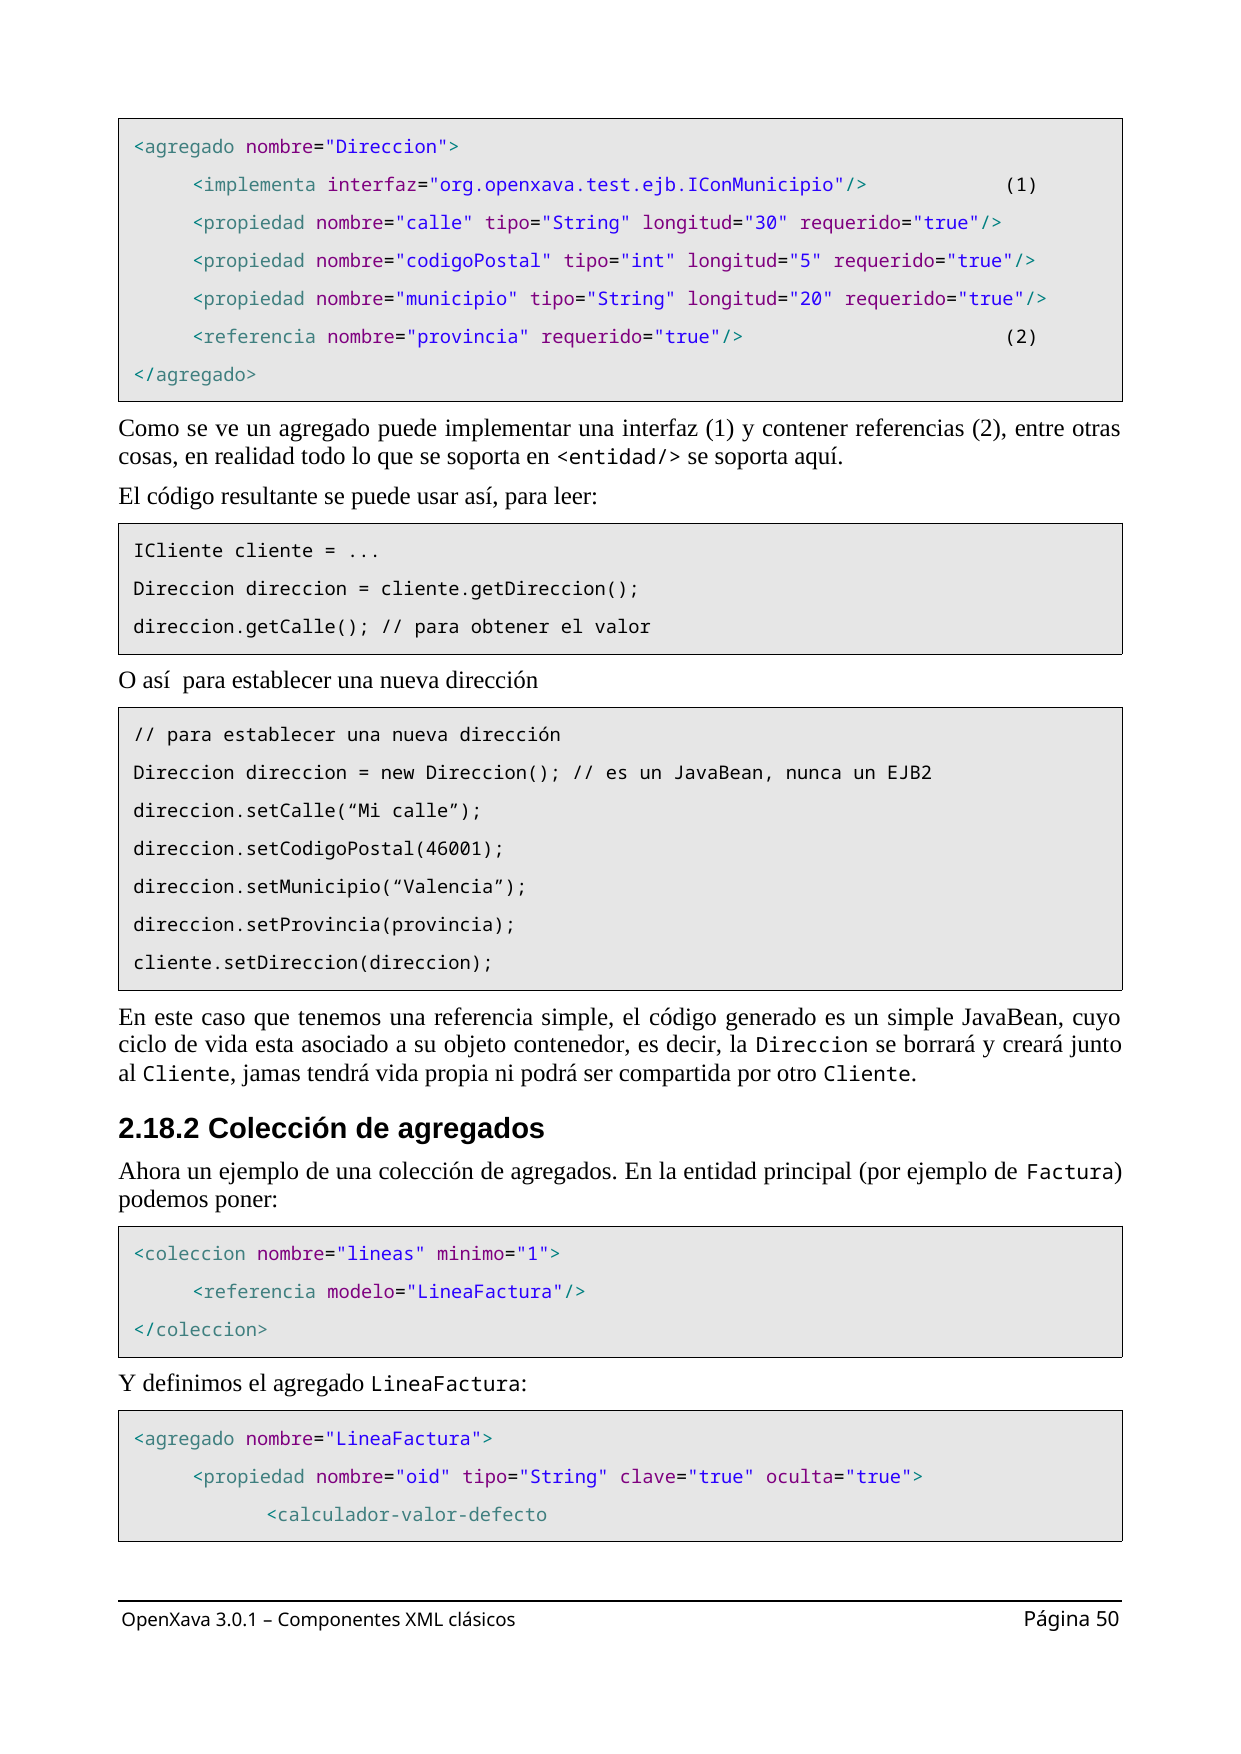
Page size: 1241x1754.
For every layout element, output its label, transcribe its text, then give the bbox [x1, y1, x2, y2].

text direccion.setMunicipio(“Valencia”); [119, 859, 1122, 897]
text Ahora un ejemplo de una colección de agregados. En la entidad principal (por ejemplo de Factura) podemos poner: [118, 1157, 1122, 1213]
text <agregado nombre="Direccion"> [119, 119, 1122, 156]
text </coleccion> [119, 1302, 1122, 1357]
text <calculador-valor-defecto [119, 1486, 1122, 1541]
text <propiedad nombre="oid" tipo="String" clave="true" oculta="true"> [119, 1448, 1122, 1486]
text <agregado nombre="LineaFactura"> [119, 1411, 1122, 1448]
text <coleccion nombre="lineas" minimo="1"> [119, 1227, 1122, 1263]
text <propiedad nombre="calle" tipo="String" longitud="30" requerido="true"/> [119, 194, 1122, 232]
text Direccion direccion = new Direccion(); // es un JavaBean, nunca un EJB2 [119, 745, 1122, 783]
text El código resultante se puede usar así, para leer: [118, 482, 1122, 510]
text Direccion direccion = cliente.getDireccion(); [119, 561, 1122, 599]
text // para establecer una nueva dirección [119, 708, 1122, 745]
text ICliente cliente = ... [119, 524, 1122, 561]
text Como se ve un agregado puede implementar una interfaz (1) y contener referencias (2), entre otras cosas, en realidad todo lo que se soporta en <entidad/> se soporta aquí. [118, 414, 1122, 470]
text <referencia nombre="provincia" requerido="true"/> (2) [119, 308, 1122, 346]
text <implementa interfaz="org.openxava.test.ejb.IConMunicipio"/> (1) [119, 156, 1122, 194]
text direccion.setCodigoPostal(46001); [119, 821, 1122, 859]
text O así para establecer una nueva dirección [118, 667, 1122, 694]
text Y definimos el agregado LineaFactura: [118, 1369, 1122, 1398]
subtitle Colección de agregados [118, 1112, 1122, 1144]
text direccion.setProvincia(provincia); [119, 897, 1122, 935]
text direccion.getCalle(); // para obtener el valor [119, 599, 1122, 654]
text direccion.setCalle(“Mi calle”); [119, 783, 1122, 821]
text <propiedad nombre="municipio" tipo="String" longitud="20" requerido="true"/> [119, 270, 1122, 308]
text </agregado> [119, 346, 1122, 401]
text <propiedad nombre="codigoPostal" tipo="int" longitud="5" requerido="true"/> [119, 232, 1122, 270]
text cliente.setDireccion(direccion); [119, 935, 1122, 990]
text En este caso que tenemos una referencia simple, el código generado es un simple JavaBean, cuyo ciclo de vida esta asociado a su objeto contenedor, es decir, la Direccion se borrará y creará junto al Cliente, jamas tendrá vida propia ni podrá ser compartida por otro Cliente. [118, 1003, 1122, 1087]
text <referencia modelo="LineaFactura"/> [119, 1263, 1122, 1302]
